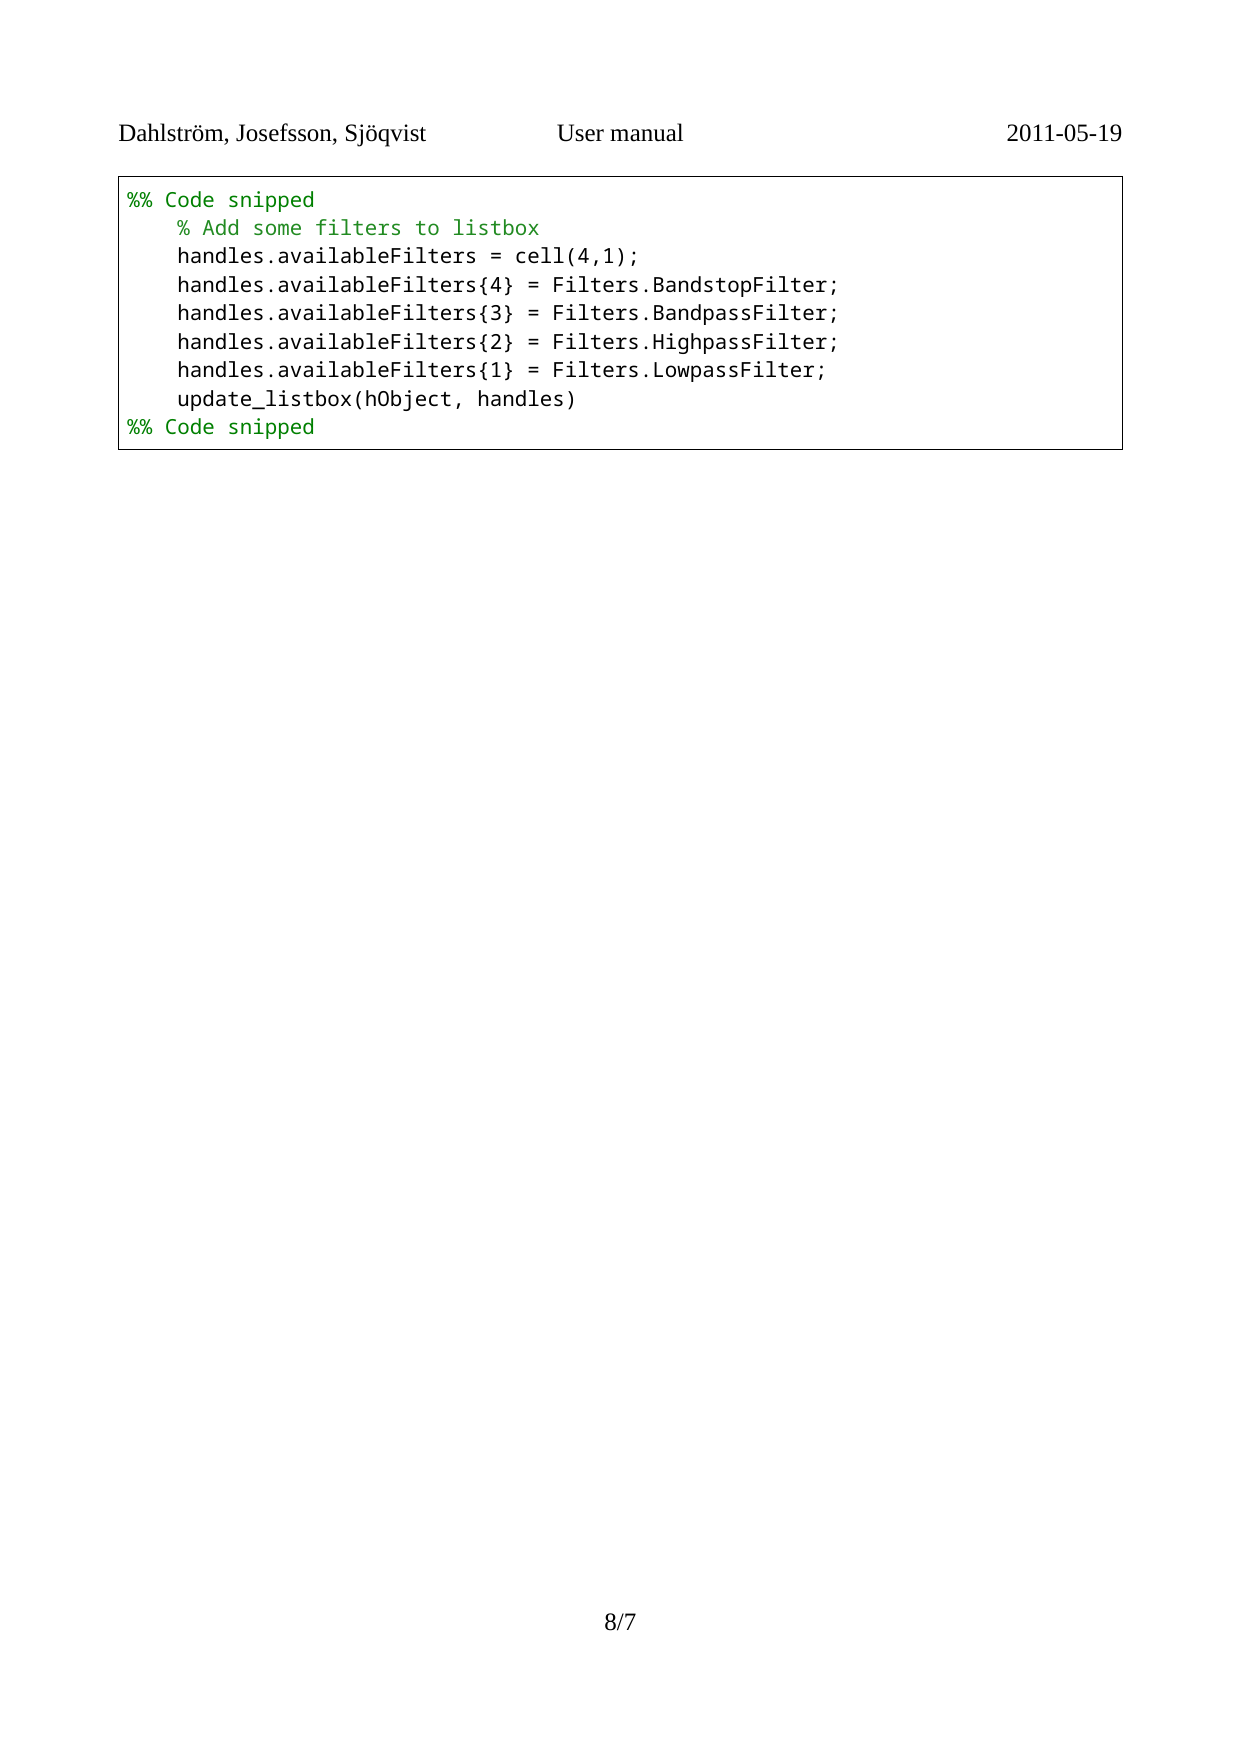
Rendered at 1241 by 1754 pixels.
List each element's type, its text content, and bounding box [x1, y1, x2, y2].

text handles.availableFilters{3} = Filters.BandpassFilter; [127, 298, 1113, 327]
text % Add some filters to listbox [127, 213, 1113, 242]
text handles.availableFilters{1} = Filters.LowpassFilter; [127, 355, 1113, 384]
text update_listbox(hObject, handles) [127, 384, 1113, 412]
text %% Code snipped [127, 412, 1113, 441]
text handles.availableFilters = cell(4,1); [127, 242, 1113, 270]
text %% Code snipped [127, 185, 1113, 213]
text handles.availableFilters{2} = Filters.HighpassFilter; [127, 327, 1113, 355]
text handles.availableFilters{4} = Filters.BandstopFilter; [127, 270, 1113, 298]
